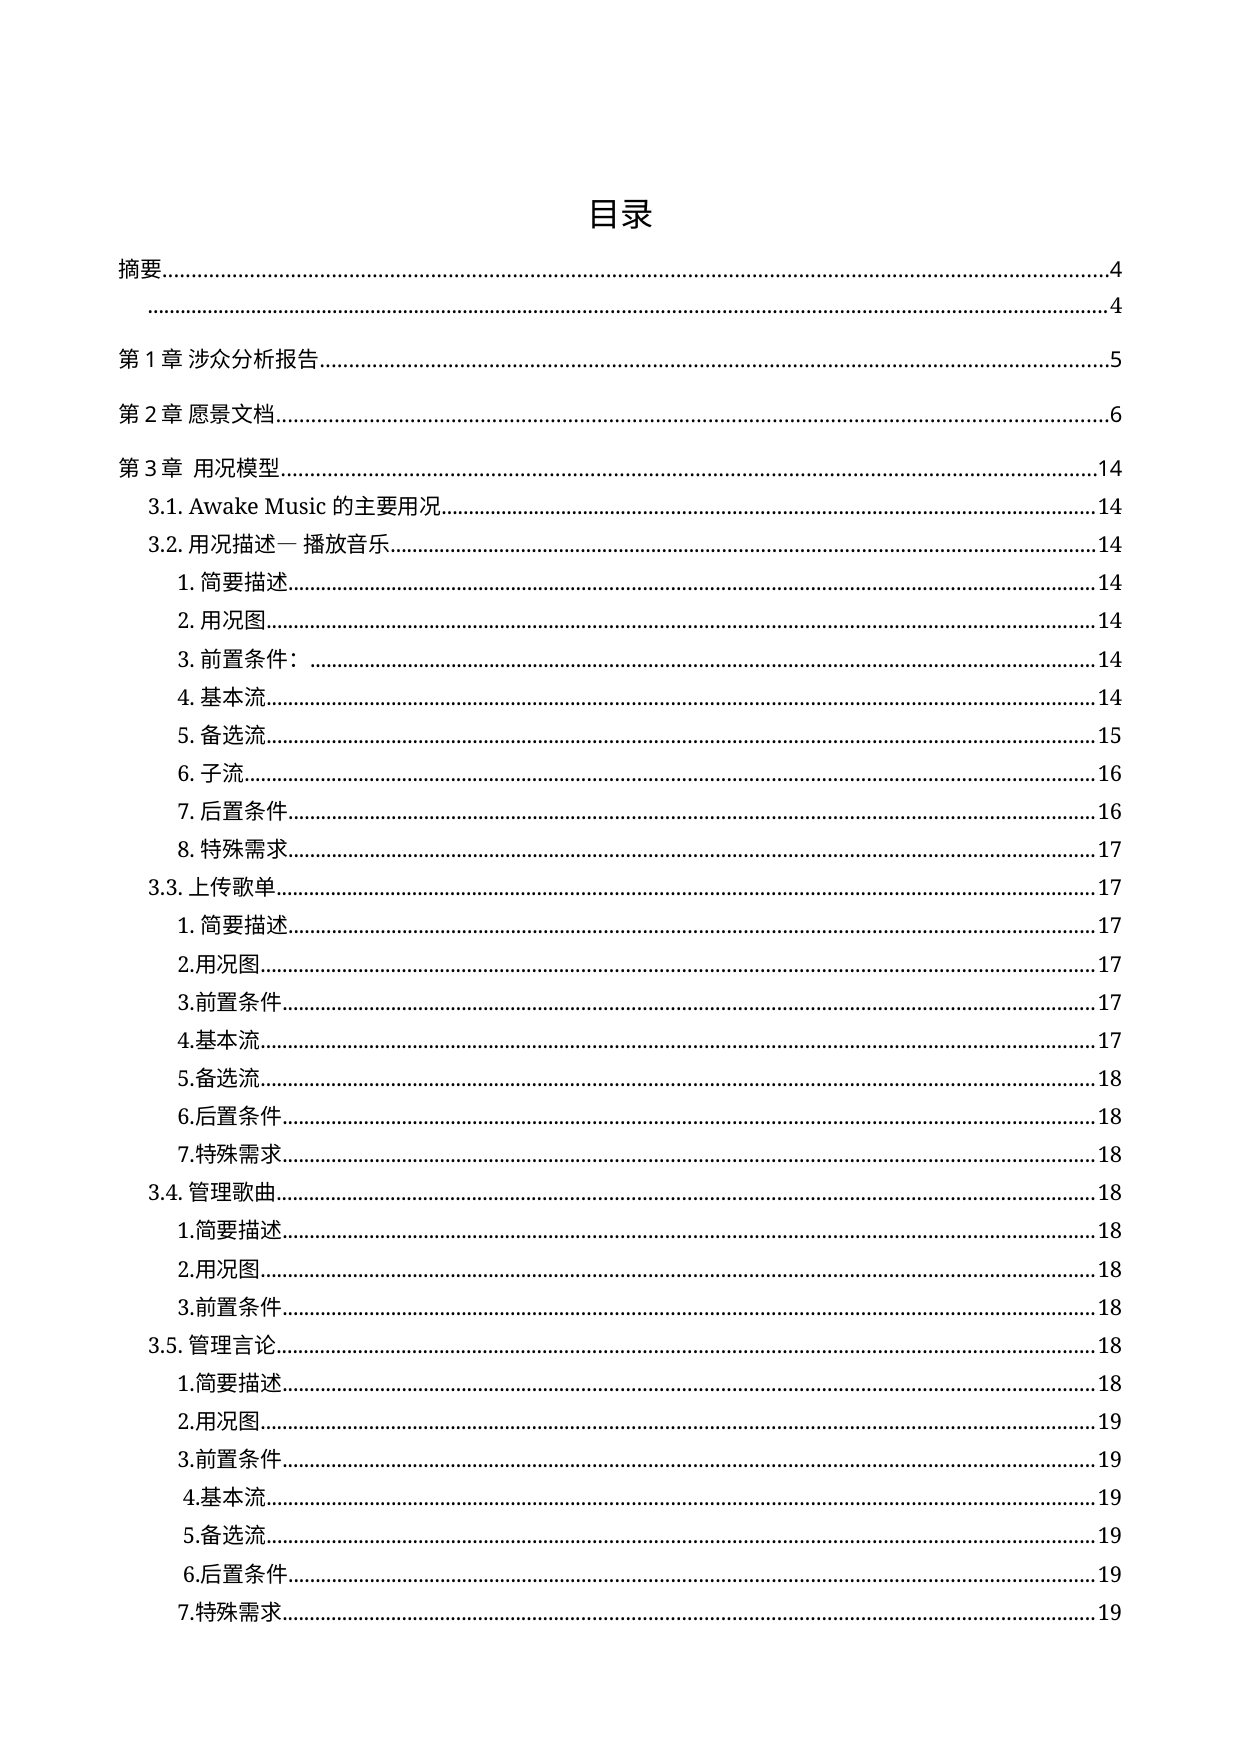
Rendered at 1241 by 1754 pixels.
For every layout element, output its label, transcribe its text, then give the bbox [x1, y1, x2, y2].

text 5.备选流 19 [177, 1518, 1122, 1550]
text 4.基本流 17 [177, 1023, 1122, 1054]
text 3.5. 管理言论 18 [148, 1328, 1122, 1359]
text 2.用况图 17 [177, 947, 1122, 978]
text 3.前置条件 19 [177, 1442, 1122, 1474]
text 3.3. 上传歌单 17 [148, 870, 1122, 902]
text 2.用况图 18 [177, 1252, 1122, 1283]
text 7. 后置条件 16 [177, 794, 1122, 826]
text 第3章 用况模型 14 [118, 451, 1122, 483]
text 2. 用况图 14 [177, 603, 1122, 635]
text 2.用况图 19 [177, 1404, 1122, 1436]
text 4.基本流 19 [177, 1480, 1122, 1512]
text 3.1. Awake Music 的主要用况 14 [148, 489, 1122, 521]
text 3. 前置条件： 14 [177, 642, 1122, 673]
text 3.4. 管理歌曲 18 [148, 1175, 1122, 1207]
text 3.2. 用况描述— 播放音乐 14 [148, 527, 1122, 559]
text 第2章 愿景文档 6 [118, 397, 1122, 428]
text 8. 特殊需求 17 [177, 832, 1122, 864]
text 5. 备选流 15 [177, 718, 1122, 749]
text 6.后置条件 19 [177, 1557, 1122, 1588]
text 1. 简要描述 14 [177, 565, 1122, 597]
text 7.特殊需求 19 [177, 1595, 1122, 1626]
text 6.后置条件 18 [177, 1099, 1122, 1131]
subtitle 目录 [118, 188, 1122, 236]
text 1.简要描述 18 [177, 1366, 1122, 1398]
text 3.前置条件 17 [177, 985, 1122, 1016]
text 1.简要描述 18 [177, 1213, 1122, 1245]
text 7.特殊需求 18 [177, 1137, 1122, 1169]
text 4. 基本流 14 [177, 680, 1122, 711]
text 5.备选流 18 [177, 1061, 1122, 1093]
text 第1章 涉众分析报告 5 [118, 342, 1122, 374]
text 摘要 4 [118, 252, 1122, 284]
text 4 [148, 290, 1122, 320]
text 6. 子流 16 [177, 756, 1122, 788]
text 3.前置条件 18 [177, 1290, 1122, 1321]
text 1. 简要描述 17 [177, 908, 1122, 940]
